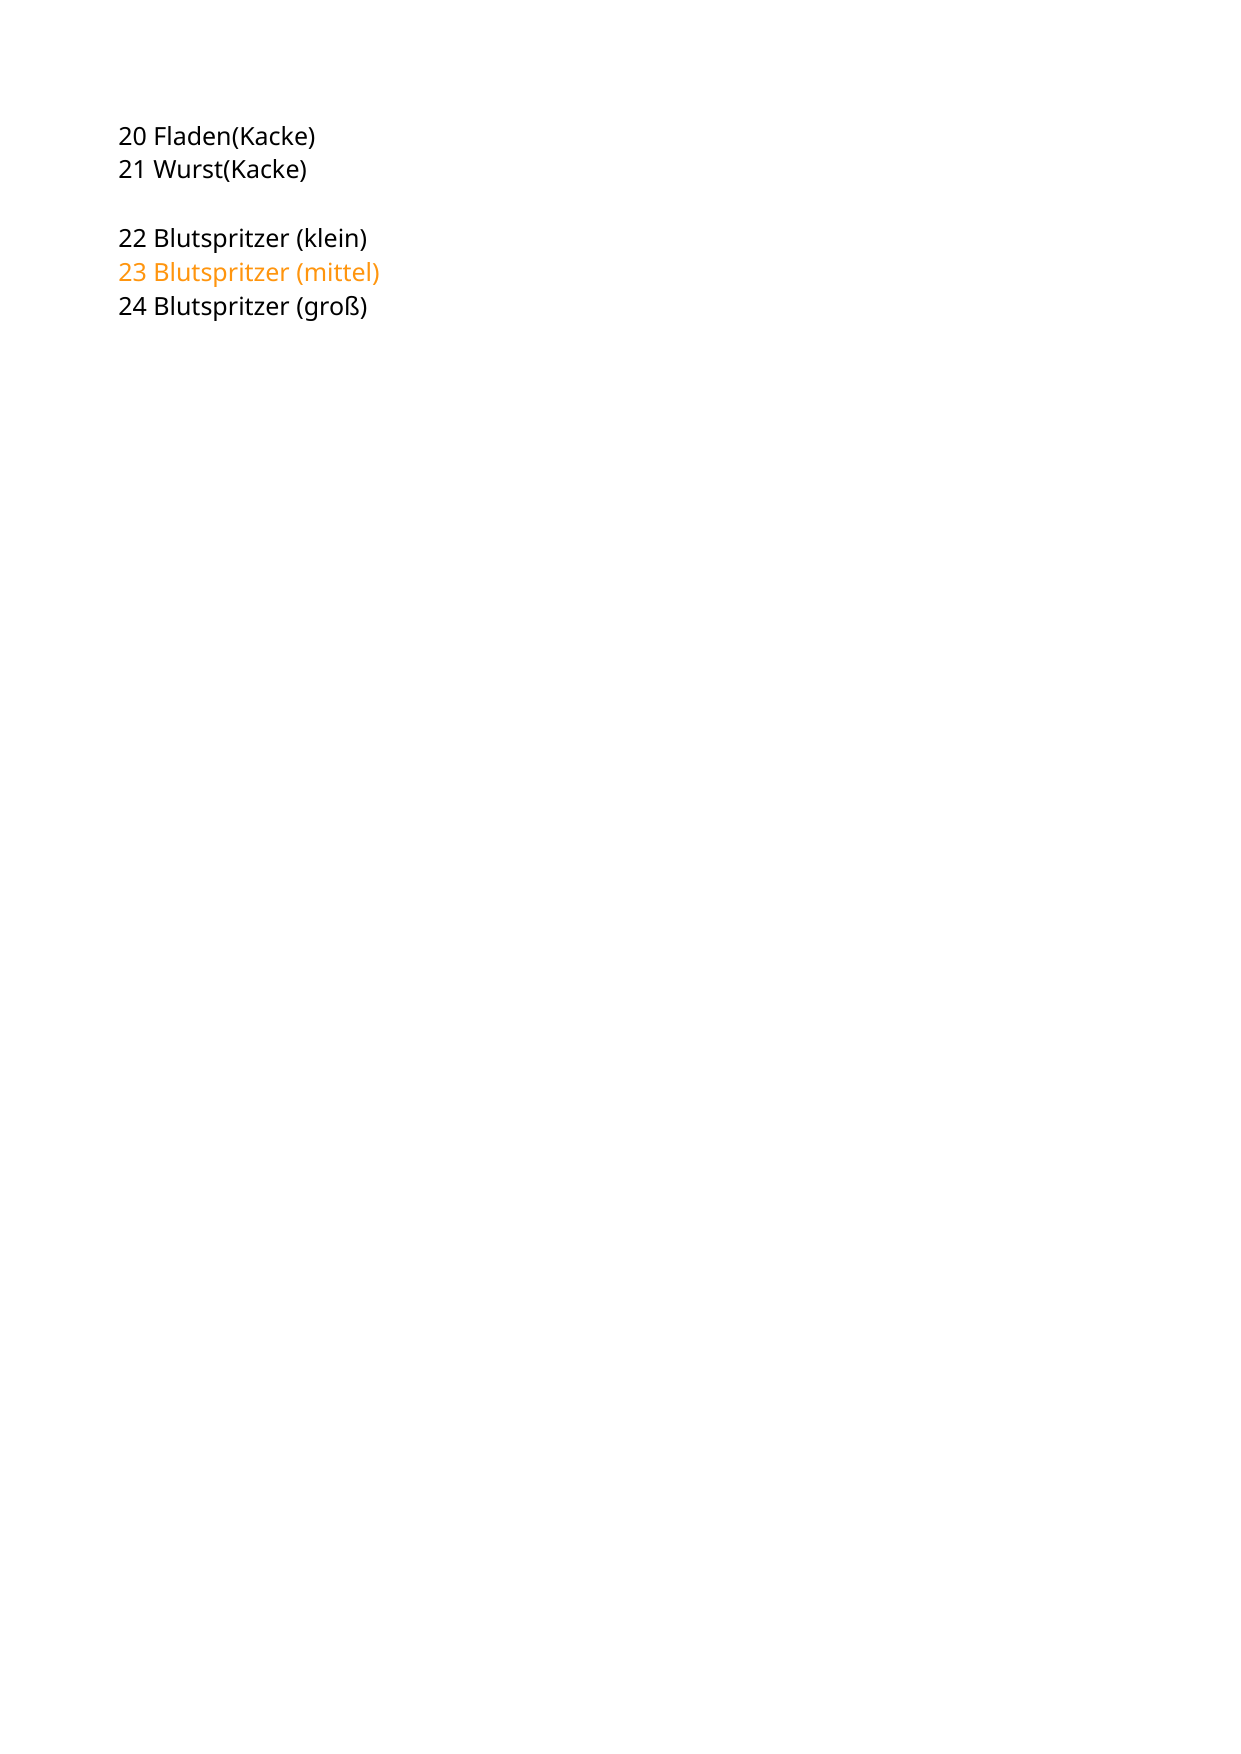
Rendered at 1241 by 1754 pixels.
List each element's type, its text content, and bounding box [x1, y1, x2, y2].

text 24 Blutspritzer (groß) [118, 288, 1122, 322]
text 23 Blutspritzer (mittel) [118, 254, 1122, 288]
text 20 Fladen(Kacke) [118, 118, 1122, 152]
text 22 Blutspritzer (klein) [118, 220, 1122, 254]
text 21 Wurst(Kacke) [118, 152, 1122, 186]
